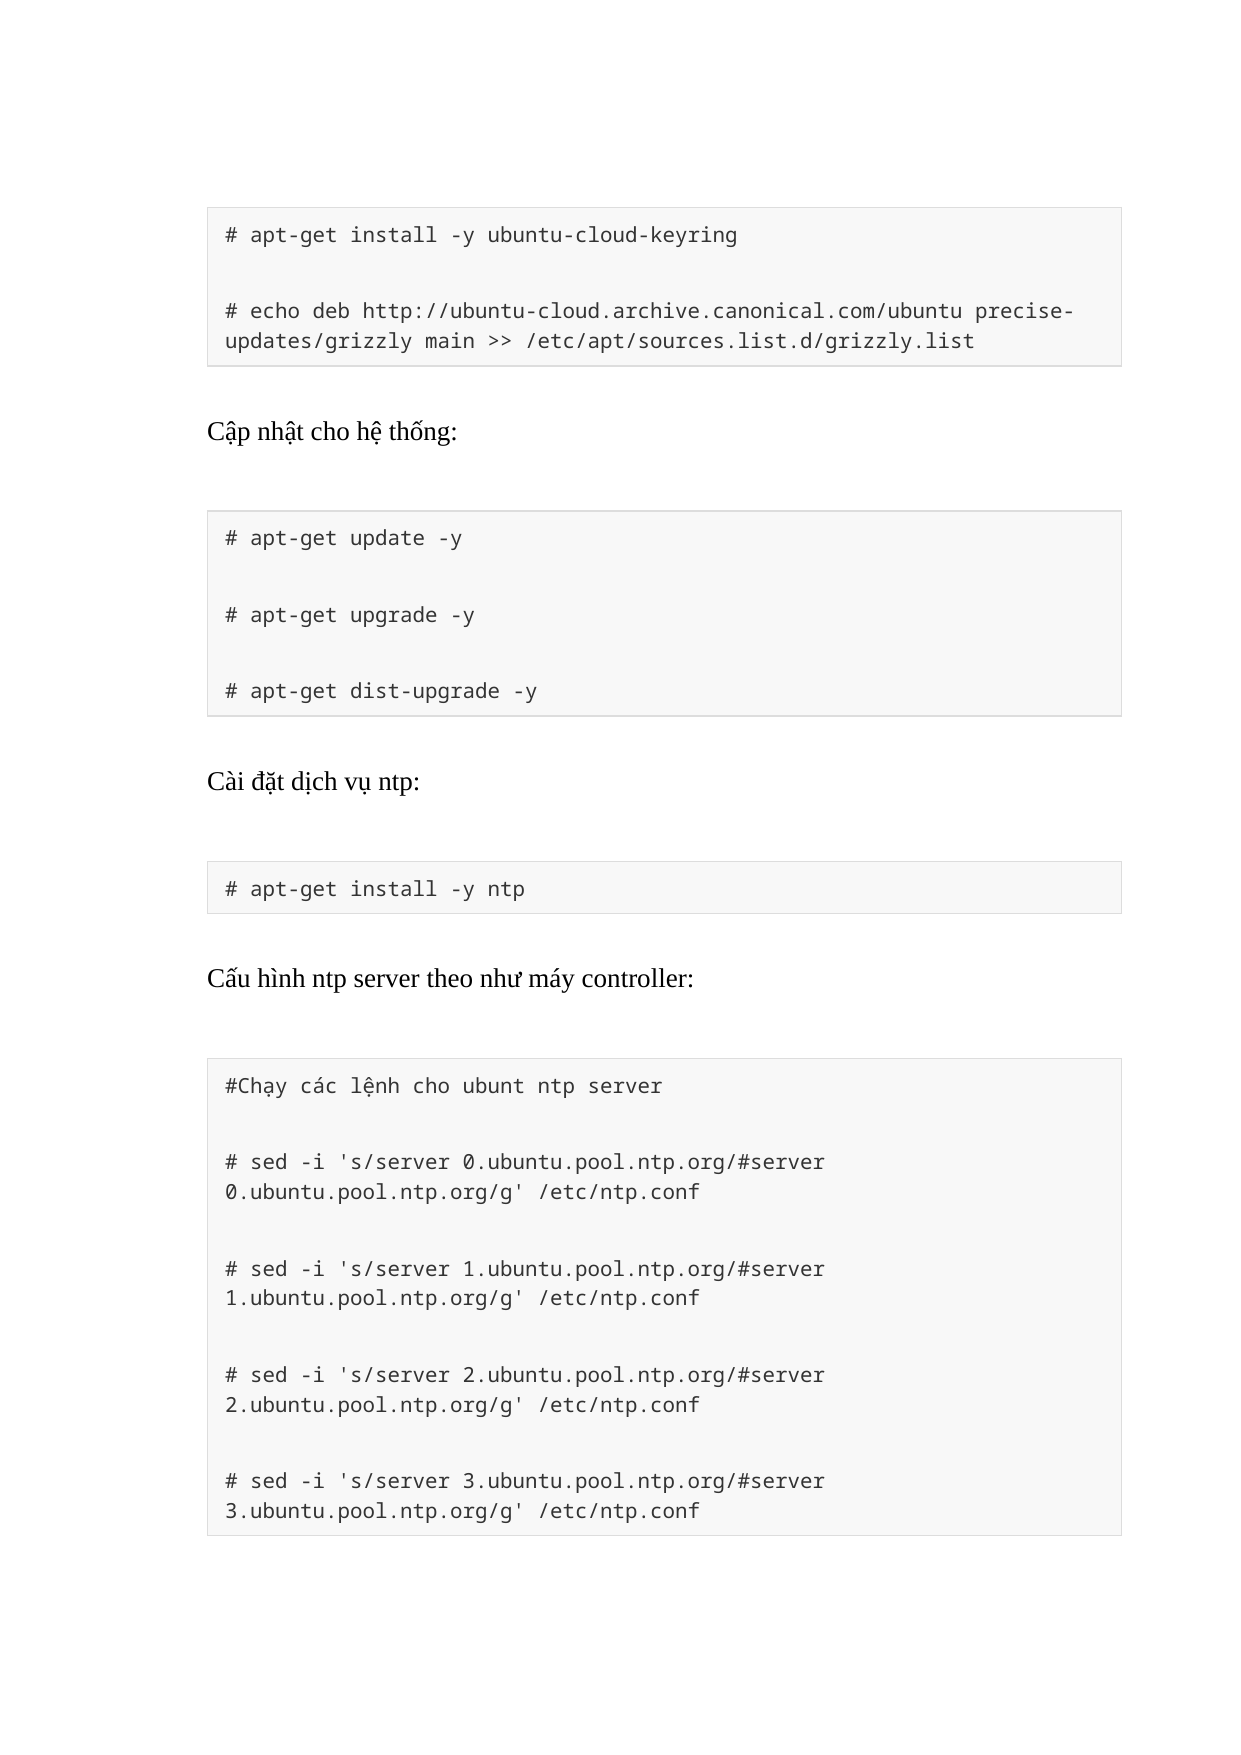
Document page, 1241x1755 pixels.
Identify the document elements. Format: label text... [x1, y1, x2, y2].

text # apt-get install -y ntp [208, 862, 1121, 913]
text # apt-get update -y [208, 512, 1121, 552]
text # sed -i 's/server 3.ubuntu.pool.ntp.org/#server 3.ubuntu.pool.ntp.org/g' /etc/ntp.conf [208, 1453, 1121, 1535]
text # apt-get install -y ubuntu-cloud-keyring [208, 208, 1121, 248]
text Cấu hình ntp server theo như máy controller: [207, 963, 1122, 994]
text # sed -i 's/server 1.ubuntu.pool.ntp.org/#server 1.ubuntu.pool.ntp.org/g' /etc/ntp.conf [208, 1241, 1121, 1312]
text Cài đặt dịch vụ ntp: [207, 765, 1122, 797]
text Cập nhật cho hệ thống: [207, 415, 1122, 446]
text # apt-get dist-upgrade -y [208, 663, 1121, 715]
text # sed -i 's/server 0.ubuntu.pool.ntp.org/#server 0.ubuntu.pool.ntp.org/g' /etc/ntp.conf [208, 1134, 1121, 1206]
text # apt-get upgrade -y [208, 587, 1121, 628]
text #Chạy các lệnh cho ubunt ntp server [208, 1059, 1121, 1099]
text # echo deb http://ubuntu-cloud.archive.canonical.com/ubuntu precise-updates/grizzly main >> /etc/apt/sources.list.d/grizzly.list [208, 283, 1121, 365]
text # sed -i 's/server 2.ubuntu.pool.ntp.org/#server 2.ubuntu.pool.ntp.org/g' /etc/ntp.conf [208, 1347, 1121, 1418]
